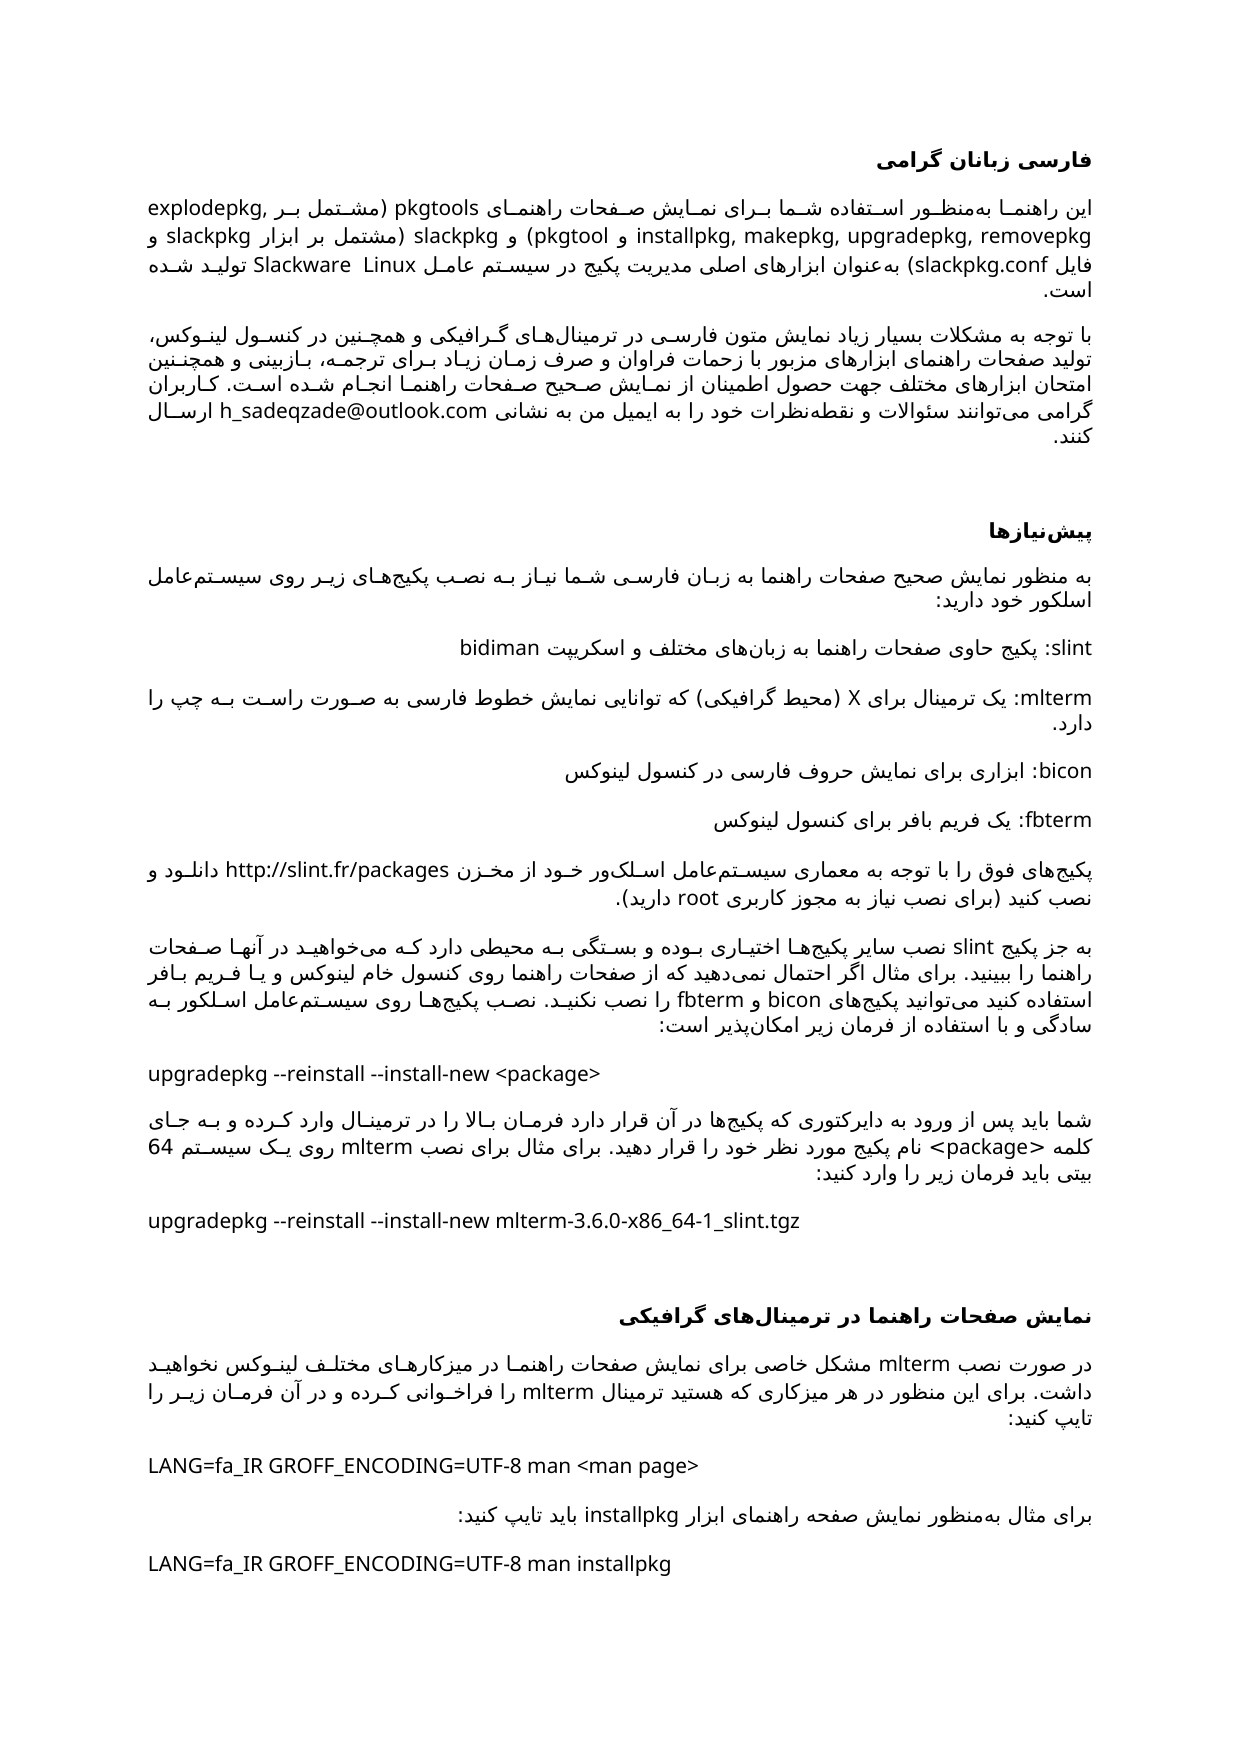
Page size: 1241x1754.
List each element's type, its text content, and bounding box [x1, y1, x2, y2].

text mlterm: یک ترمینال برای X (محیط گرافیکی) که توانایی نمایش خطوط فارسی به صورت راست به چپ را دارد. [148, 683, 1092, 735]
text پیش‌نیازها [148, 519, 1092, 543]
text slint: پکیج حاوی صفحات راهنما به زبان‌های مختلف و اسکریپت bidiman [148, 633, 1092, 662]
text به منظور نمایش صحیح صفحات راهنما به زبان فارسی شما نیاز به نصب پکیج‌های زیر روی سیستم‌عامل اسلکور خود دارید: [148, 564, 1092, 612]
text نمایش صفحات راهنما در ترمینال‌های گرافیکی [148, 1304, 1092, 1328]
text LANG=fa_IR GROFF_ENCODING=UTF-8 man <man page> [148, 1451, 1092, 1479]
text fbterm: یک فریم بافر برای کنسول لینوکس [148, 805, 1092, 834]
text upgradepkg --reinstall --install-new <package> [148, 1059, 1092, 1087]
text پکیج‌های فوق را با توجه به معماری سیستم‌عامل اسلک‌ور خود از مخزن http://slint.fr/packages دانلود و نصب کنید (برای نصب نیاز به مجوز کاربری root دارید). [148, 855, 1092, 912]
text شما باید پس از ورود به دایرکتوری که پکیج‌ها در آن قرار دارد فرمان بالا را در ترمینال وارد کرده و به جای کلمه <package> نام پکیج مورد نظر خود را قرار دهید. برای مثال برای نصب mlterm روی یک سیستم 64 بیتی باید فرمان زیر را وارد کنید: [148, 1108, 1092, 1185]
text به جز پکیج slint نصب سایر پکیج‌ها اختیاری بوده و بستگی به محیطی دارد که می‌خواهید در آنها صفحات راهنما را ببینید. برای مثال اگر احتمال نمی‌دهید که از صفحات راهنما روی کنسول خام لینوکس و یا فریم بافر استفاده کنید می‌توانید پکیج‌های bicon و fbterm را نصب نکنید. نصب پکیج‌ها روی سیستم‌عامل اسلکور به سادگی و با استفاده از فرمان زیر امکان‌پذیر است: [148, 932, 1092, 1038]
text در صورت نصب mlterm مشکل خاصی برای نمایش صفحات راهنما در میزکارهای مختلف لینوکس نخواهید داشت. برای این منظور در هر میزکاری که هستید ترمینال mlterm را فراخوانی کرده و در آن فرمان زیر را تایپ کنید: [148, 1349, 1092, 1430]
text LANG=fa_IR GROFF_ENCODING=UTF-8 man installpkg [148, 1549, 1092, 1578]
text upgradepkg --reinstall --install-new mlterm-3.6.0-x86_64-1_slint.tgz [148, 1206, 1092, 1234]
text این راهنما به‌منظور استفاده شما برای نمایش صفحات راهنمای pkgtools (مشتمل بر explodepkg, installpkg, makepkg, upgradepkg, removepkg و pkgtool) و slackpkg (مشتمل بر ابزار slackpkg و فایل slackpkg.conf) به‌عنوان ابزارهای اصلی مدیریت پکیج در سیستم عامل Slackware Linux تولید شده است. [148, 193, 1092, 302]
text فارسی زبانان گرامی [148, 148, 1092, 172]
text bicon: ابزاری برای نمایش حروف فارسی در کنسول لینوکس [148, 756, 1092, 784]
text برای مثال به‌منظور نمایش صفحه راهنمای ابزار installpkg باید تایپ کنید: [148, 1500, 1092, 1529]
text با توجه به مشکلات بسیار زیاد نمایش متون فارسی در ترمینال‌های گرافیکی و همچنین در کنسول لینوکس، تولید صفحات راهنمای ابزارهای مزبور با زحمات فراوان و صرف زمان زیاد برای ترجمه، بازبینی و همچننین امتحان ابزارهای مختلف جهت حصول اطمینان از نمایش صحیح صفحات راهنما انجام شده است. کاربران گرامی می‌توانند سئوالات و نقطه‌نظرات خود را به ایمیل من به نشانی h_sadeqzade@outlook.com ارسال کنند. [148, 323, 1092, 449]
